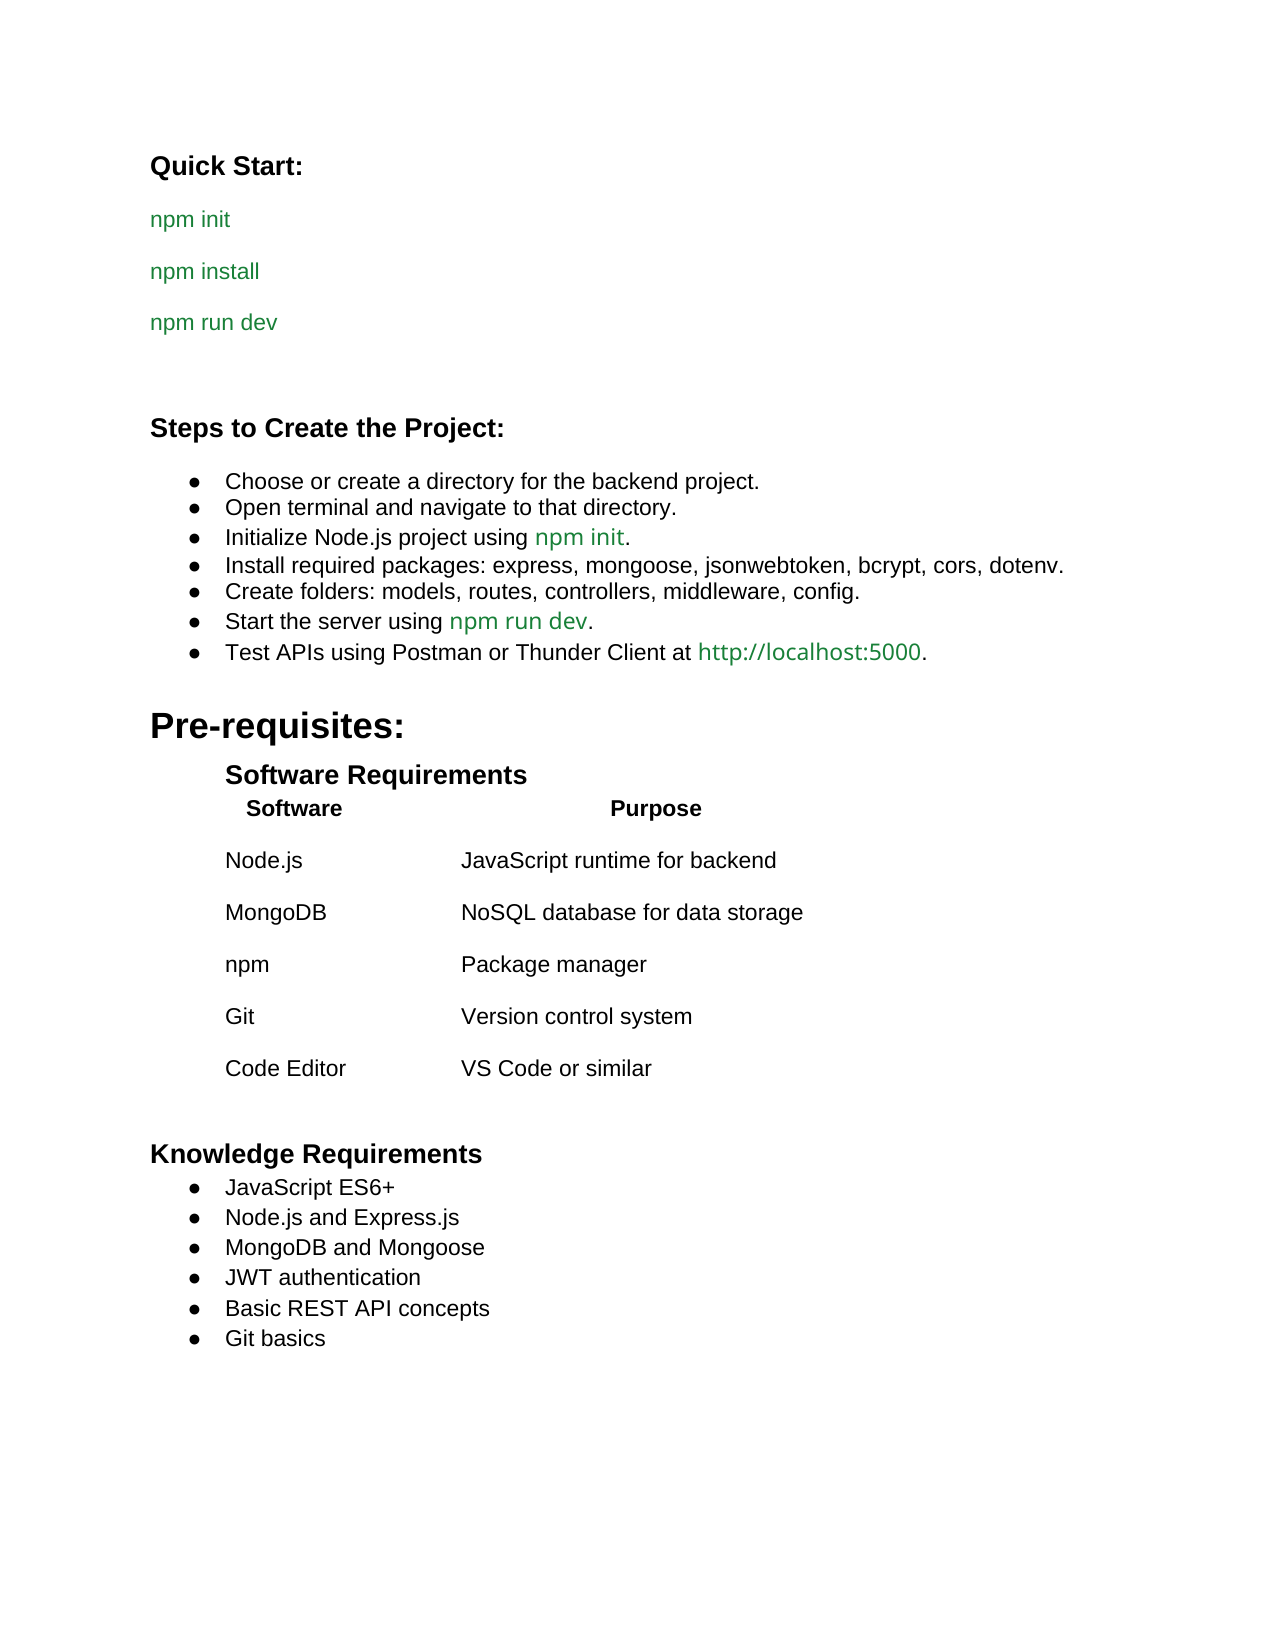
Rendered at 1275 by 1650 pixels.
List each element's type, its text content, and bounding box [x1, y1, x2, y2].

list Open terminal and navigate to that directory. [187, 494, 1125, 521]
text Steps to Create the Project: [150, 412, 1125, 443]
list Initialize Node.js project using npm init. [187, 521, 1125, 552]
table_header Software [139, 795, 374, 847]
table_cell npm [139, 951, 374, 1003]
text Software Requirements [225, 759, 1125, 790]
text npm install [150, 258, 1125, 284]
table_cell Code Editor [139, 1055, 374, 1107]
list Install required packages: express, mongoose, jsonwebtoken, bcrypt, cors, dotenv. [187, 552, 1125, 578]
table_cell Node.js [139, 847, 374, 899]
list Start the server using npm run dev. [187, 604, 1125, 636]
text Quick Start: [150, 150, 1125, 181]
subtitle Pre-requisites: [150, 704, 1125, 747]
table_cell NoSQL database for data storage [375, 899, 862, 951]
text Knowledge Requirements [150, 1138, 1125, 1169]
list Choose or create a directory for the backend project. [187, 468, 1125, 494]
table_header Purpose [375, 795, 862, 847]
table_cell Git [139, 1003, 374, 1055]
list Create folders: models, routes, controllers, middleware, config. [187, 578, 1125, 604]
table_cell JavaScript runtime for backend [375, 847, 862, 899]
list Test APIs using Postman or Thunder Client at http://localhost:5000. [187, 636, 1125, 667]
list Basic REST API concepts [187, 1294, 1125, 1321]
table_cell Version control system [375, 1003, 862, 1055]
list JavaScript ES6+ [187, 1174, 1125, 1200]
list JWT authentication [187, 1264, 1125, 1291]
text npm init [150, 206, 1125, 233]
table_cell MongoDB [139, 899, 374, 951]
table_cell Package manager [375, 951, 862, 1003]
table_cell VS Code or similar [375, 1055, 862, 1107]
text npm run dev [150, 309, 1125, 335]
list Git basics [187, 1325, 1125, 1351]
list Node.js and Express.js [187, 1204, 1125, 1230]
list MongoDB and Mongoose [187, 1234, 1125, 1260]
